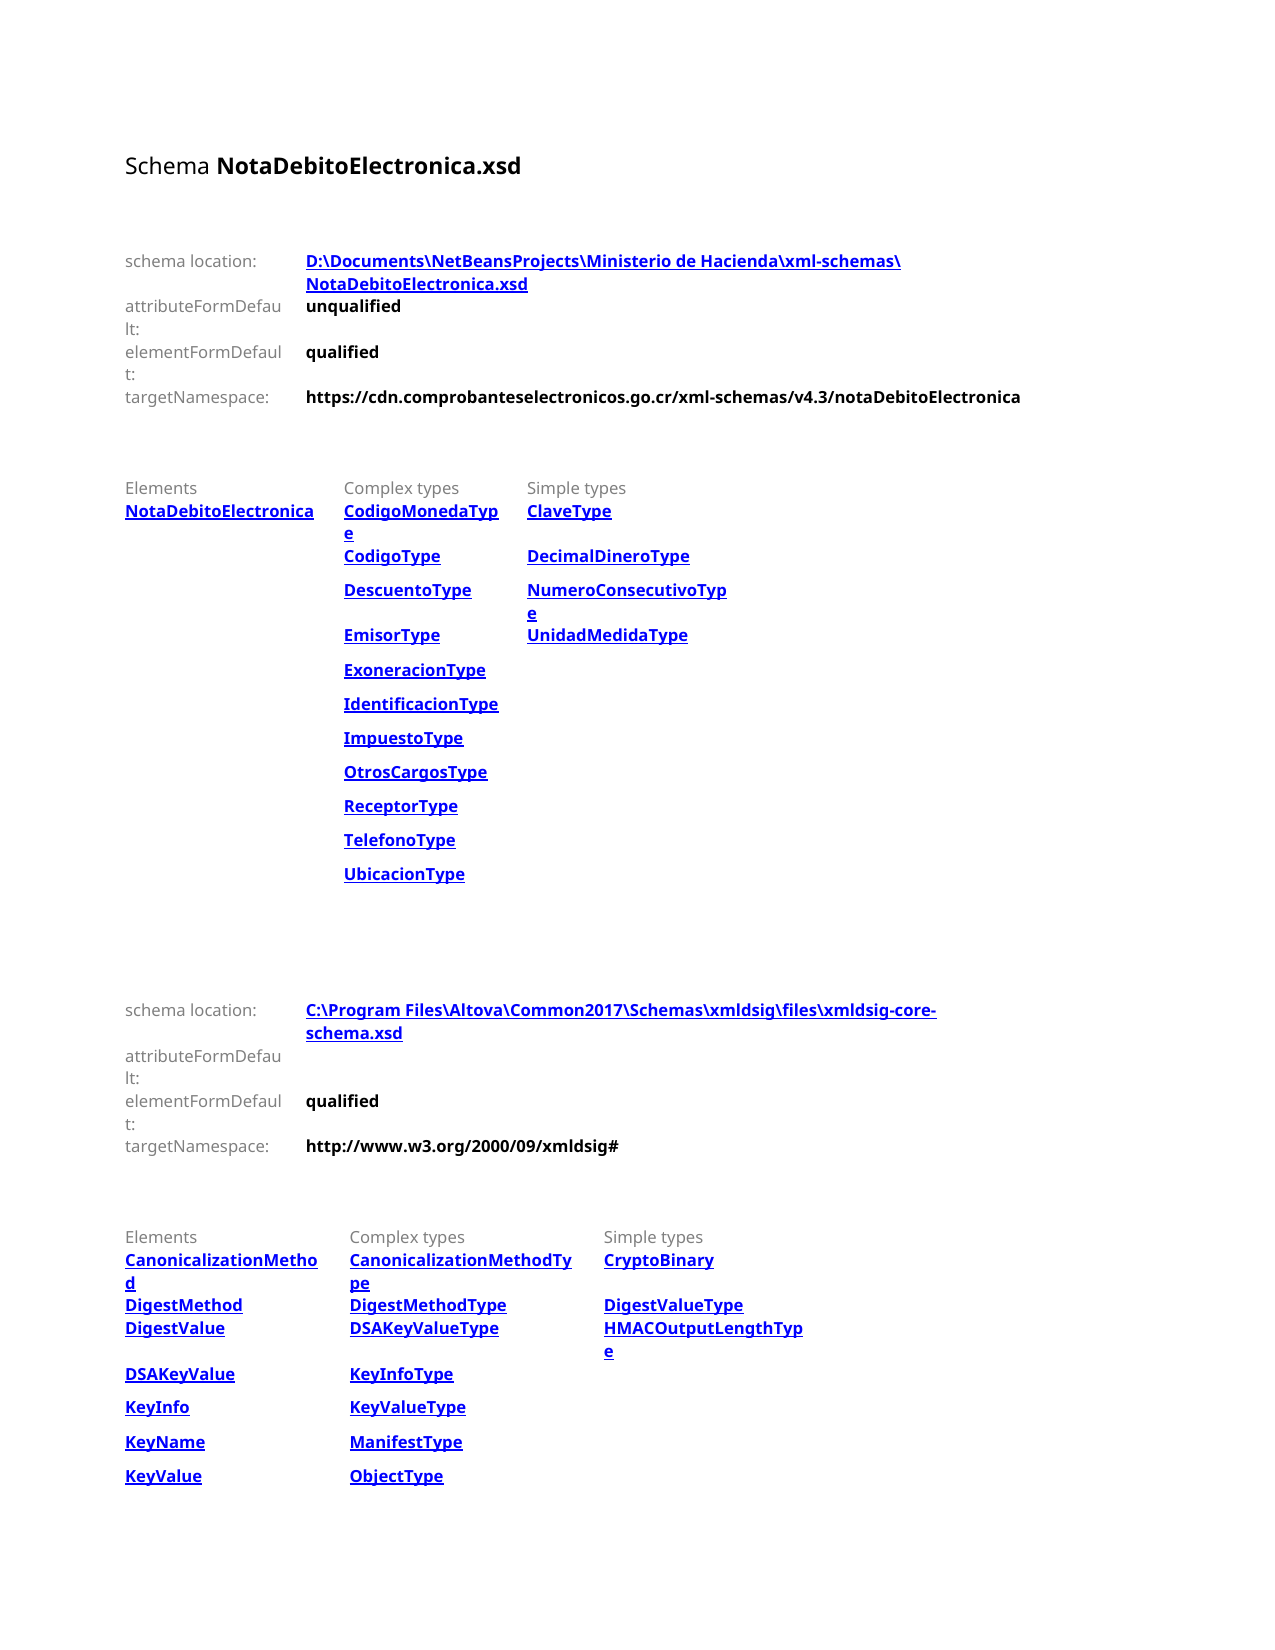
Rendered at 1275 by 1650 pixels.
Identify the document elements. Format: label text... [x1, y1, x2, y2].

table_cell [114, 408, 294, 442]
table_header Simple types [593, 1226, 817, 1248]
table_cell [114, 1158, 294, 1192]
table_cell [114, 760, 332, 794]
table_cell [114, 658, 332, 692]
table_cell [516, 863, 740, 897]
table_cell [114, 692, 332, 726]
table_cell DigestValue [114, 1317, 338, 1362]
table_cell [114, 545, 332, 579]
table_cell targetNamespace: [114, 386, 294, 408]
table_cell ObjectType [338, 1464, 592, 1498]
table_cell ExoneracionType [333, 658, 516, 692]
table_cell KeyInfo [114, 1396, 338, 1430]
table_cell DigestValueType [593, 1294, 817, 1317]
table_cell [516, 658, 740, 692]
table_cell http://www.w3.org/2000/09/xmldsig# [294, 1135, 1012, 1158]
table_cell TelefonoType [333, 829, 516, 862]
table_cell ClaveType [516, 499, 740, 544]
table_cell IdentificacionType [333, 692, 516, 726]
table_header Complex types [338, 1226, 592, 1248]
table_cell elementFormDefault: [114, 340, 294, 386]
table_cell [114, 863, 332, 897]
table_cell OtrosCargosType [333, 760, 516, 794]
table_header Elements [114, 476, 332, 499]
table_cell ImpuestoType [333, 726, 516, 760]
table_cell [114, 579, 332, 624]
table_cell DecimalDineroType [516, 545, 740, 579]
table_header C:\Program Files\Altova\Common2017\Schemas\xmldsig\files\xmldsig-core-schema.xsd [294, 999, 1012, 1044]
table_cell CanonicalizationMethod [114, 1249, 338, 1294]
table_header schema location: [114, 999, 294, 1044]
table_cell [516, 760, 740, 794]
table_cell https://cdn.comprobanteselectronicos.go.cr/xml-schemas/v4.3/notaDebitoElectronica [294, 386, 1088, 408]
table_cell unqualified [294, 295, 1088, 340]
table_cell CanonicalizationMethodType [338, 1249, 592, 1294]
table_cell [593, 1464, 817, 1498]
text Schema NotaDebitoElectronica.xsd [125, 150, 1150, 181]
table_cell KeyValue [114, 1464, 338, 1498]
table_header Simple types [516, 476, 740, 499]
table_cell [294, 1044, 1012, 1089]
table_cell NumeroConsecutivoType [516, 579, 740, 624]
table_cell KeyName [114, 1430, 338, 1464]
table_header Elements [114, 1226, 338, 1248]
table_cell DigestMethodType [338, 1294, 592, 1317]
table_cell targetNamespace: [114, 1135, 294, 1158]
table_cell [593, 1396, 817, 1430]
table_cell DSAKeyValue [114, 1362, 338, 1396]
table_header D:\Documents\NetBeansProjects\Ministerio de Hacienda\xml-schemas\NotaDebitoElectronica.xsd [294, 249, 1088, 295]
table_cell [114, 794, 332, 828]
table_cell DescuentoType [333, 579, 516, 624]
table_cell UnidadMedidaType [516, 624, 740, 658]
table_cell qualified [294, 1090, 1012, 1135]
table_cell KeyValueType [338, 1396, 592, 1430]
table_cell ManifestType [338, 1430, 592, 1464]
table_cell EmisorType [333, 624, 516, 658]
table_cell DSAKeyValueType [338, 1317, 592, 1362]
table_cell [294, 408, 1088, 442]
table_cell CryptoBinary [593, 1249, 817, 1294]
table_cell qualified [294, 340, 1088, 386]
table_cell [114, 829, 332, 862]
table_cell [593, 1362, 817, 1396]
table_cell HMACOutputLengthType [593, 1317, 817, 1362]
table_cell UbicacionType [333, 863, 516, 897]
table_cell [114, 726, 332, 760]
table_cell [294, 1158, 1012, 1192]
table_cell [516, 692, 740, 726]
table_cell [516, 829, 740, 862]
table_cell ReceptorType [333, 794, 516, 828]
table_cell NotaDebitoElectronica [114, 499, 332, 544]
table_cell elementFormDefault: [114, 1090, 294, 1135]
table_cell CodigoType [333, 545, 516, 579]
table_header Complex types [333, 476, 516, 499]
table_cell [516, 794, 740, 828]
table_cell [593, 1430, 817, 1464]
table_cell [516, 726, 740, 760]
table_cell attributeFormDefault: [114, 295, 294, 340]
table_cell attributeFormDefault: [114, 1044, 294, 1089]
table_cell KeyInfoType [338, 1362, 592, 1396]
table_cell DigestMethod [114, 1294, 338, 1317]
table_header schema location: [114, 249, 294, 295]
table_cell CodigoMonedaType [333, 499, 516, 544]
table_cell [114, 624, 332, 658]
